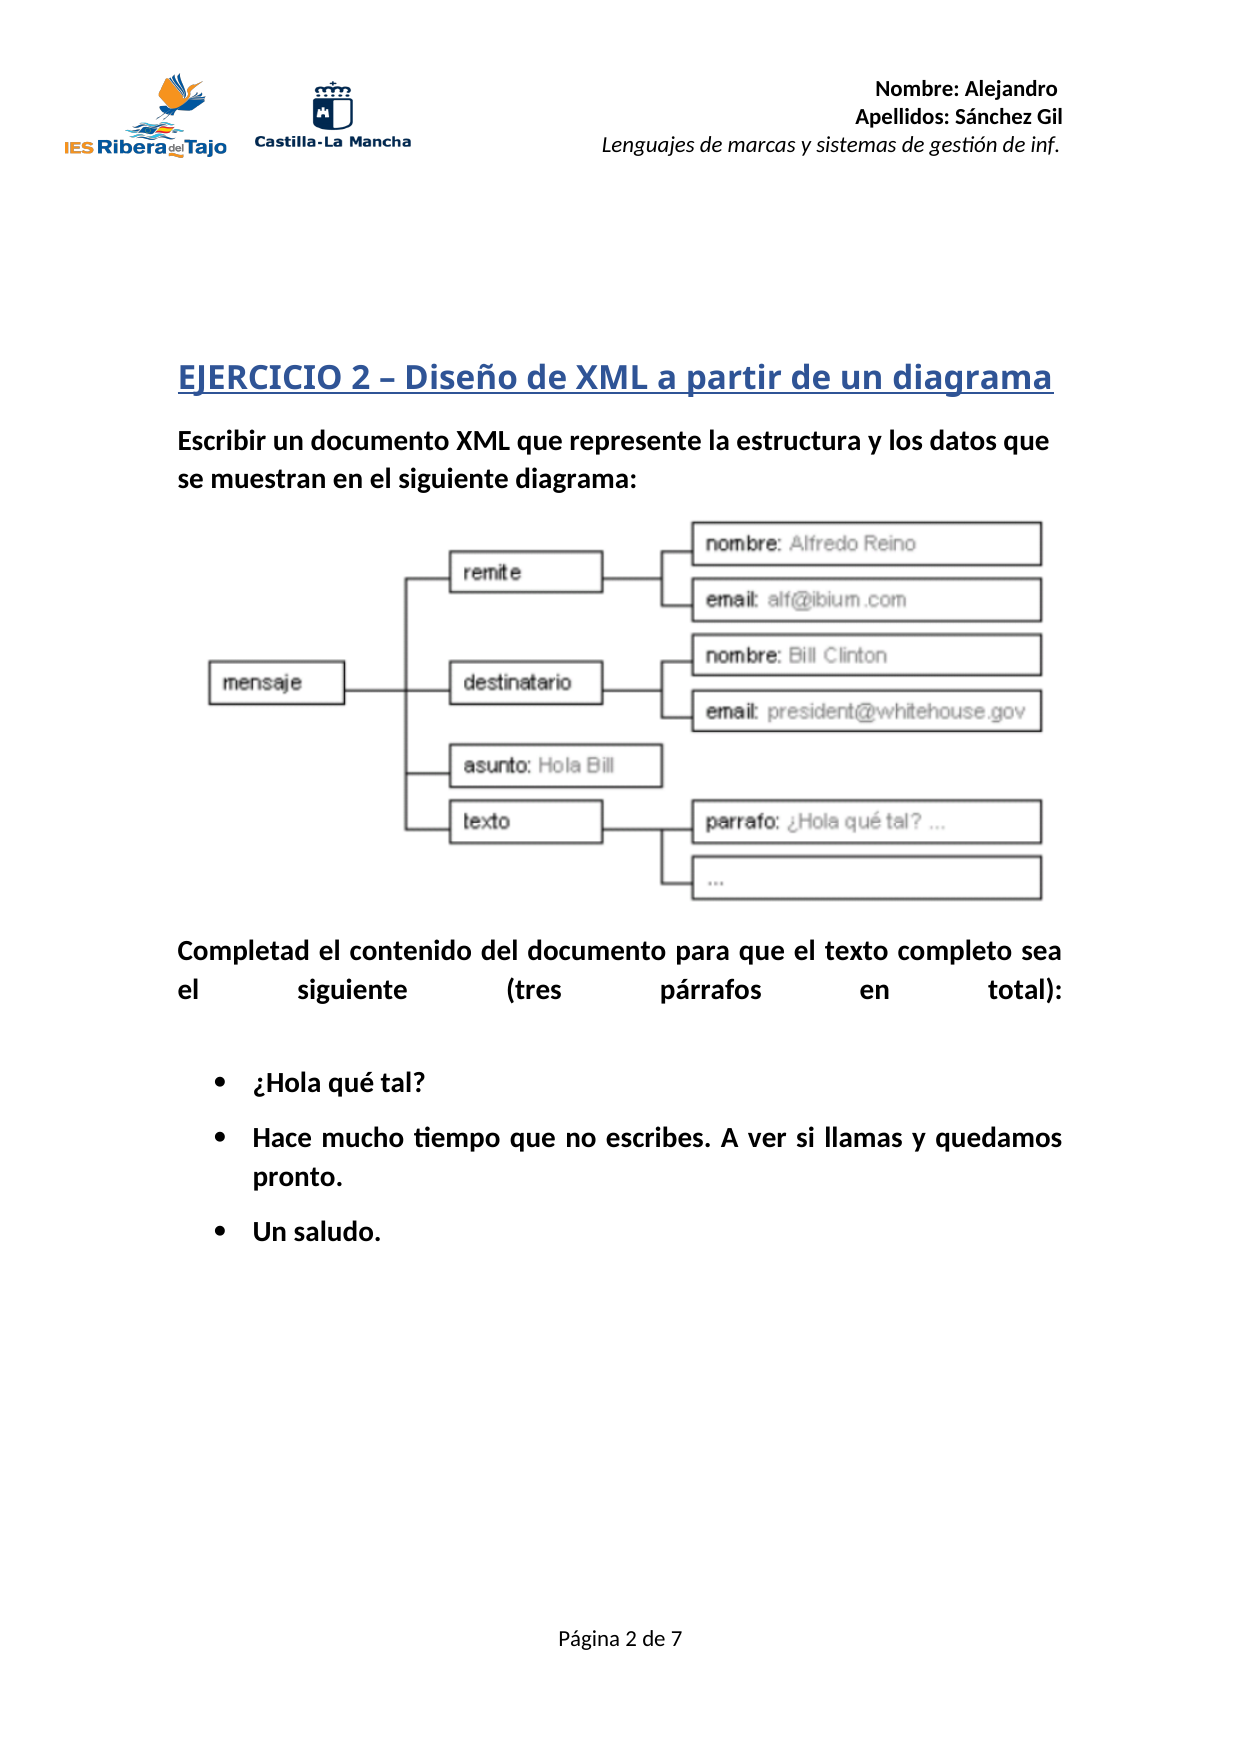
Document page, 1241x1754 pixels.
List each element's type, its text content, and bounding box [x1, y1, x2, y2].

list Hace mucho tiempo que no escribes. A ver si llamas y quedamos pronto. [215, 1119, 1063, 1193]
picture [177, 515, 1063, 914]
text Completad el contenido del documento para que el texto completo sea el siguiente (tres párrafos en total): [177, 932, 1063, 1045]
list ¿Hola qué tal? [215, 1064, 1063, 1100]
picture [65, 73, 227, 158]
text Escribir un documento XML que represente la estructura y los datos que se muestran en el siguiente diagrama: [177, 422, 1063, 496]
subtitle EJERCICIO 2 – Diseño de XML a partir de un diagrama [177, 354, 1063, 399]
picture [233, 73, 432, 158]
list Un saludo. [215, 1213, 1063, 1248]
